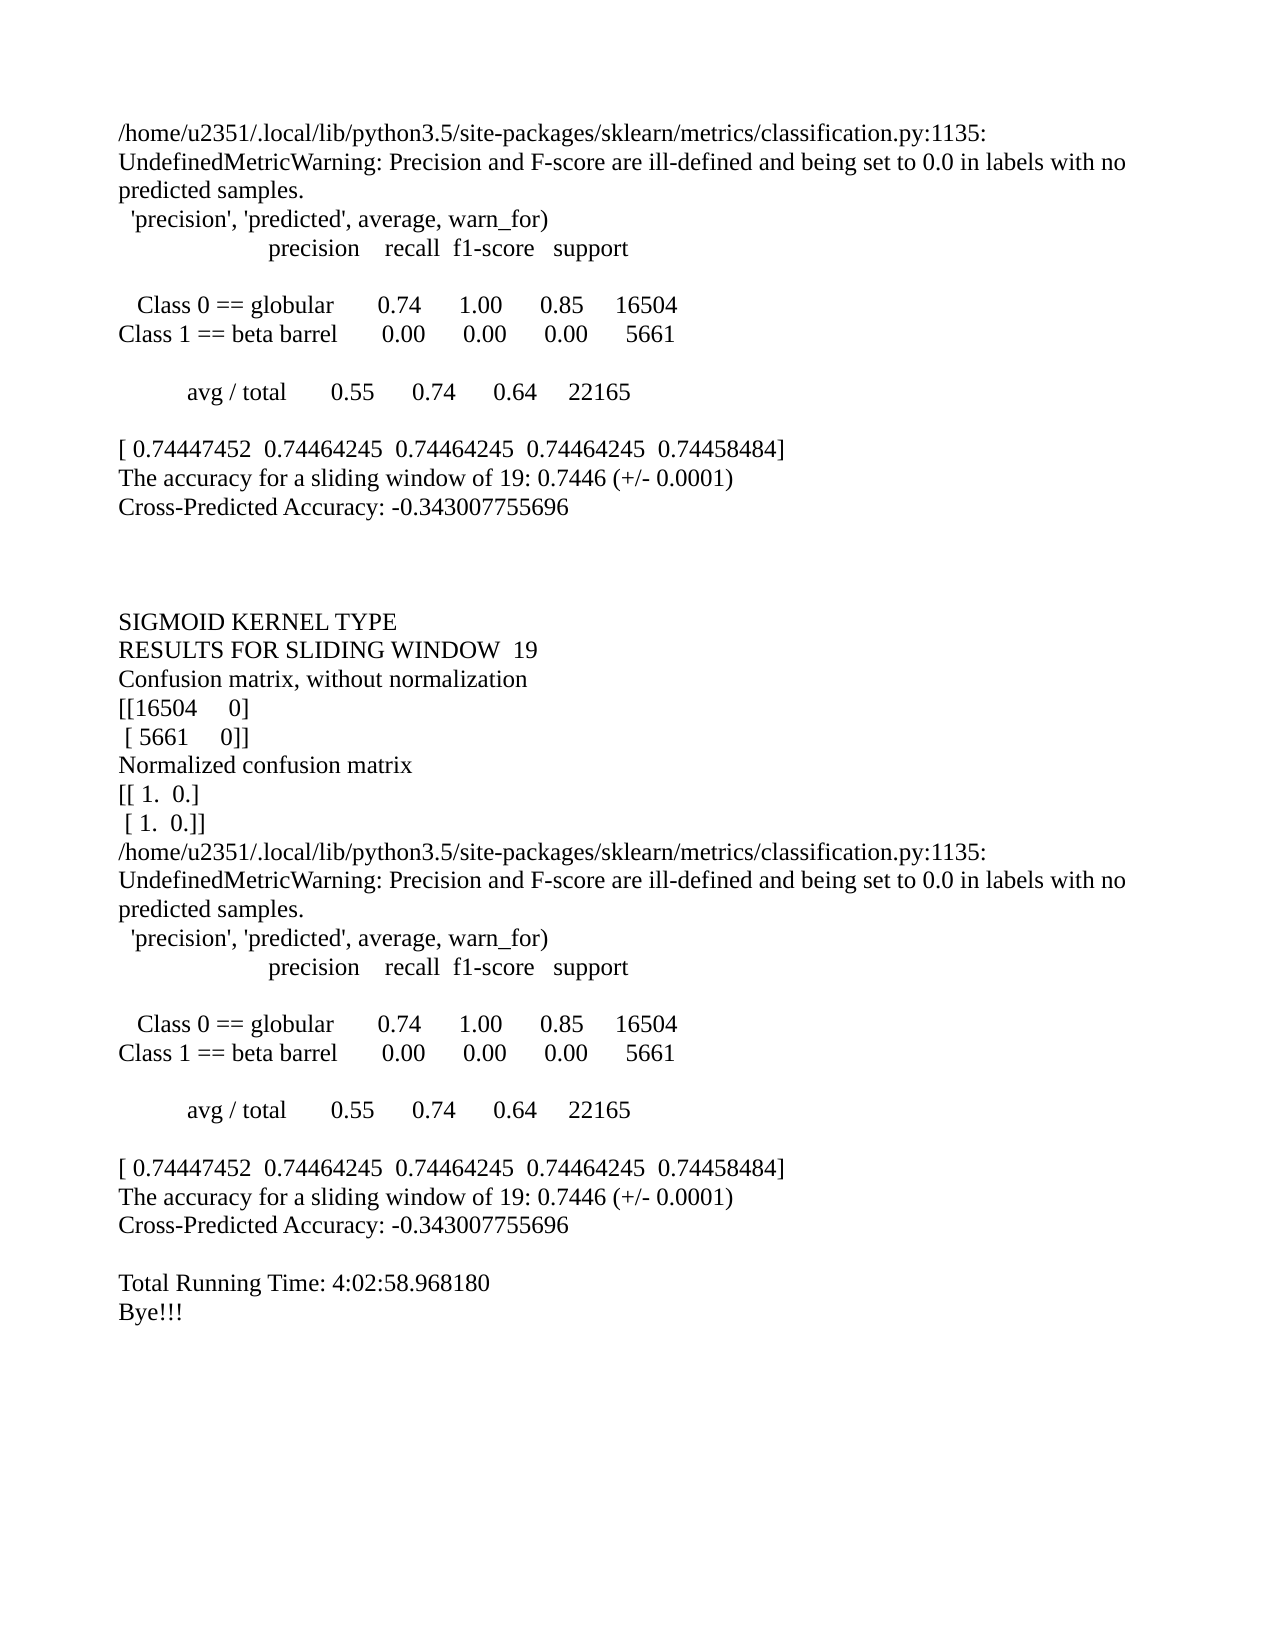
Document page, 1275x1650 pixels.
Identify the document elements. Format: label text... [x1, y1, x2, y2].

text Bye!!! [118, 1297, 1157, 1326]
text 'precision', 'predicted', average, warn_for) [118, 204, 1157, 233]
text The accuracy for a sliding window of 19: 0.7446 (+/- 0.0001) [118, 463, 1157, 492]
text Total Running Time: 4:02:58.968180 [118, 1268, 1157, 1297]
text Normalized confusion matrix [118, 751, 1157, 779]
text precision recall f1-score support [118, 952, 1157, 981]
text Cross-Predicted Accuracy: -0.343007755696 [118, 492, 1157, 521]
text avg / total 0.55 0.74 0.64 22165 [118, 377, 1157, 406]
text SIGMOID KERNEL TYPE [118, 607, 1157, 636]
text The accuracy for a sliding window of 19: 0.7446 (+/- 0.0001) [118, 1182, 1157, 1211]
text [ 5661 0]] [118, 722, 1157, 751]
text 'precision', 'predicted', average, warn_for) [118, 923, 1157, 952]
text [ 0.74447452 0.74464245 0.74464245 0.74464245 0.74458484] [118, 434, 1157, 463]
text [ 0.74447452 0.74464245 0.74464245 0.74464245 0.74458484] [118, 1153, 1157, 1182]
text Class 0 == globular 0.74 1.00 0.85 16504 [118, 1009, 1157, 1038]
text [[ 1. 0.] [118, 779, 1157, 808]
text avg / total 0.55 0.74 0.64 22165 [118, 1096, 1157, 1124]
text [ 1. 0.]] [118, 808, 1157, 837]
text Class 0 == globular 0.74 1.00 0.85 16504 [118, 291, 1157, 319]
text /home/u2351/.local/lib/python3.5/site-packages/sklearn/metrics/classification.py:1135: UndefinedMetricWarning: Precision and F-score are ill-defined and being set to 0.0 in labels with no predicted samples. [118, 118, 1157, 204]
text Confusion matrix, without normalization [118, 664, 1157, 693]
text /home/u2351/.local/lib/python3.5/site-packages/sklearn/metrics/classification.py:1135: UndefinedMetricWarning: Precision and F-score are ill-defined and being set to 0.0 in labels with no predicted samples. [118, 837, 1157, 923]
text Class 1 == beta barrel 0.00 0.00 0.00 5661 [118, 1038, 1157, 1067]
text Cross-Predicted Accuracy: -0.343007755696 [118, 1211, 1157, 1239]
text Class 1 == beta barrel 0.00 0.00 0.00 5661 [118, 319, 1157, 348]
text [[16504 0] [118, 693, 1157, 722]
text RESULTS FOR SLIDING WINDOW 19 [118, 636, 1157, 664]
text precision recall f1-score support [118, 233, 1157, 262]
